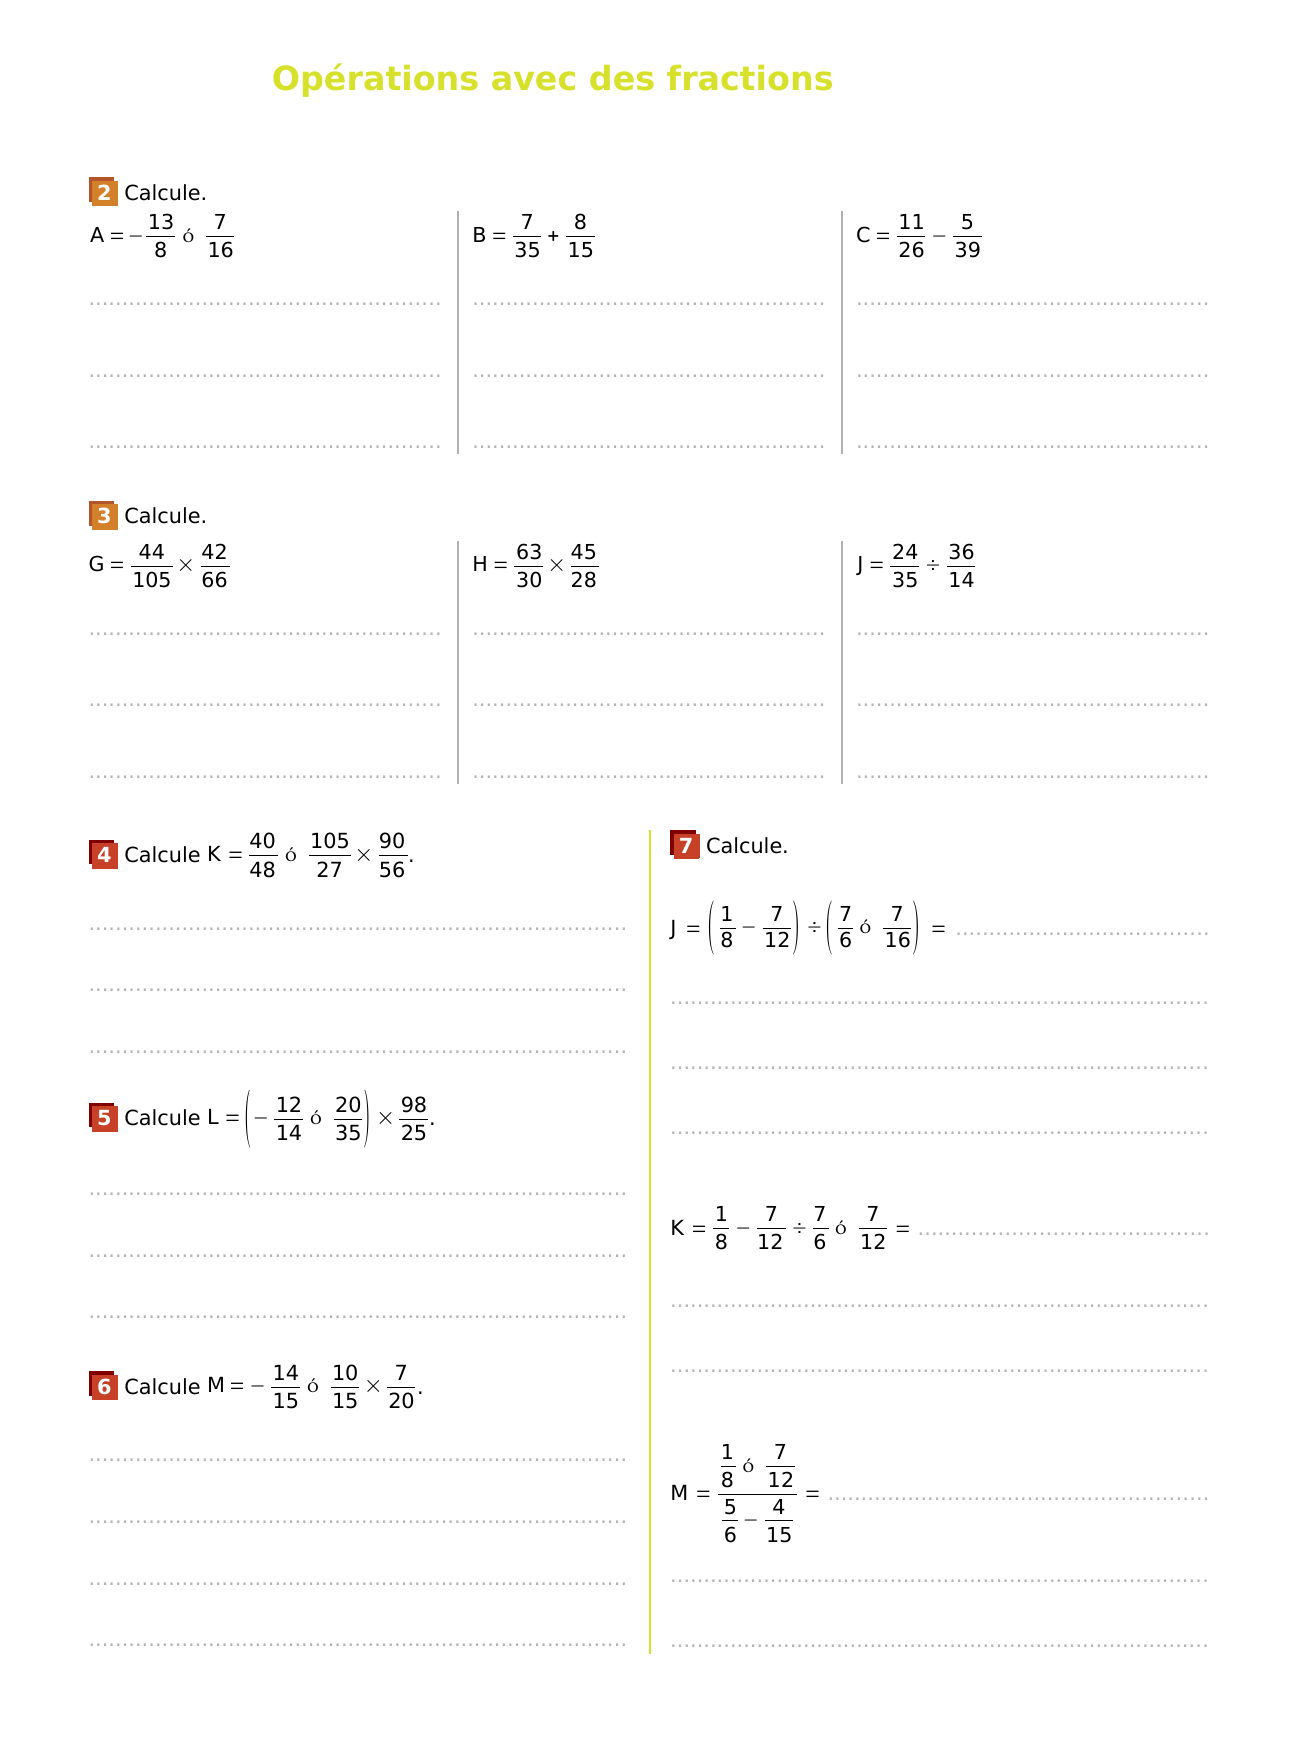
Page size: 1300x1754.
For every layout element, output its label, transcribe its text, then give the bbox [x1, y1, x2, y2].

text K = [670, 1203, 1211, 1259]
subtitle Calcule . [88, 830, 629, 882]
text J = [670, 899, 1211, 956]
subtitle Calcule . [88, 1090, 629, 1147]
text M = [670, 1441, 1211, 1546]
subtitle Calcule. [114, 501, 1211, 529]
list Calcule. [696, 830, 1211, 858]
subtitle Calcule. [114, 177, 1211, 205]
subtitle Calcule . [88, 1362, 629, 1413]
